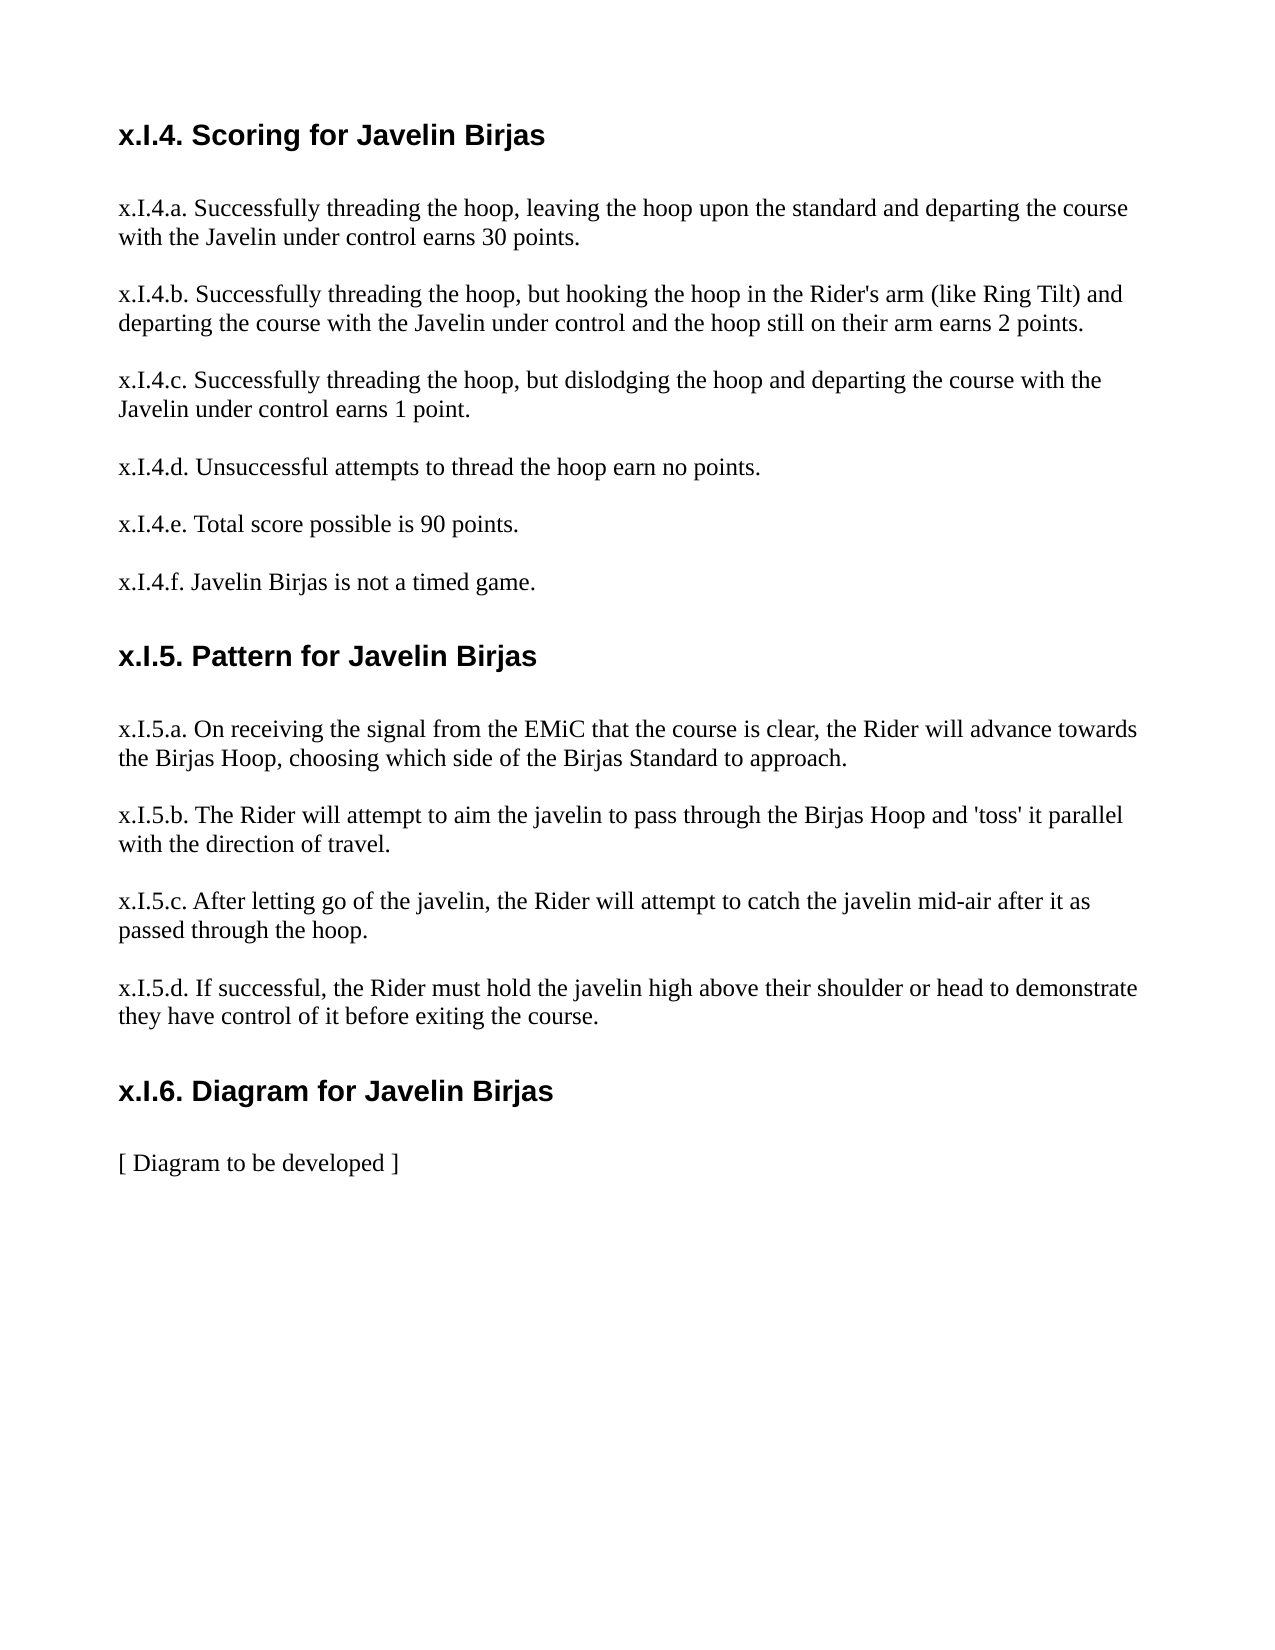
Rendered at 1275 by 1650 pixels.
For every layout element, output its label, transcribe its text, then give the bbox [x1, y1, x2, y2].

text x.I.5.b. The Rider will attempt to aim the javelin to pass through the Birjas Hoop and 'toss' it parallel with the direction of travel. [118, 800, 1157, 858]
text x.I.4.f. Javelin Birjas is not a timed game. [118, 567, 1157, 596]
subtitle x.I.5. Pattern for Javelin Birjas [118, 639, 1157, 673]
subtitle x.I.6. Diagram for Javelin Birjas [118, 1073, 1157, 1107]
subtitle x.I.4. Scoring for Javelin Birjas [118, 118, 1157, 152]
text [ Diagram to be developed ] [118, 1148, 1157, 1177]
text x.I.4.b. Successfully threading the hoop, but hooking the hoop in the Rider's arm (like Ring Tilt) and departing the course with the Javelin under control and the hoop still on their arm earns 2 points. [118, 279, 1157, 337]
text x.I.5.a. On receiving the signal from the EMiC that the course is clear, the Rider will advance towards the Birjas Hoop, choosing which side of the Birjas Standard to approach. [118, 714, 1157, 771]
text x.I.4.e. Total score possible is 90 points. [118, 509, 1157, 538]
text x.I.4.c. Successfully threading the hoop, but dislodging the hoop and departing the course with the Javelin under control earns 1 point. [118, 366, 1157, 423]
text x.I.4.a. Successfully threading the hoop, leaving the hoop upon the standard and departing the course with the Javelin under control earns 30 points. [118, 193, 1157, 251]
text x.I.4.d. Unsuccessful attempts to thread the hoop earn no points. [118, 452, 1157, 481]
text x.I.5.c. After letting go of the javelin, the Rider will attempt to catch the javelin mid-air after it as passed through the hoop. [118, 886, 1157, 944]
text x.I.5.d. If successful, the Rider must hold the javelin high above their shoulder or head to demonstrate they have control of it before exiting the course. [118, 973, 1157, 1030]
